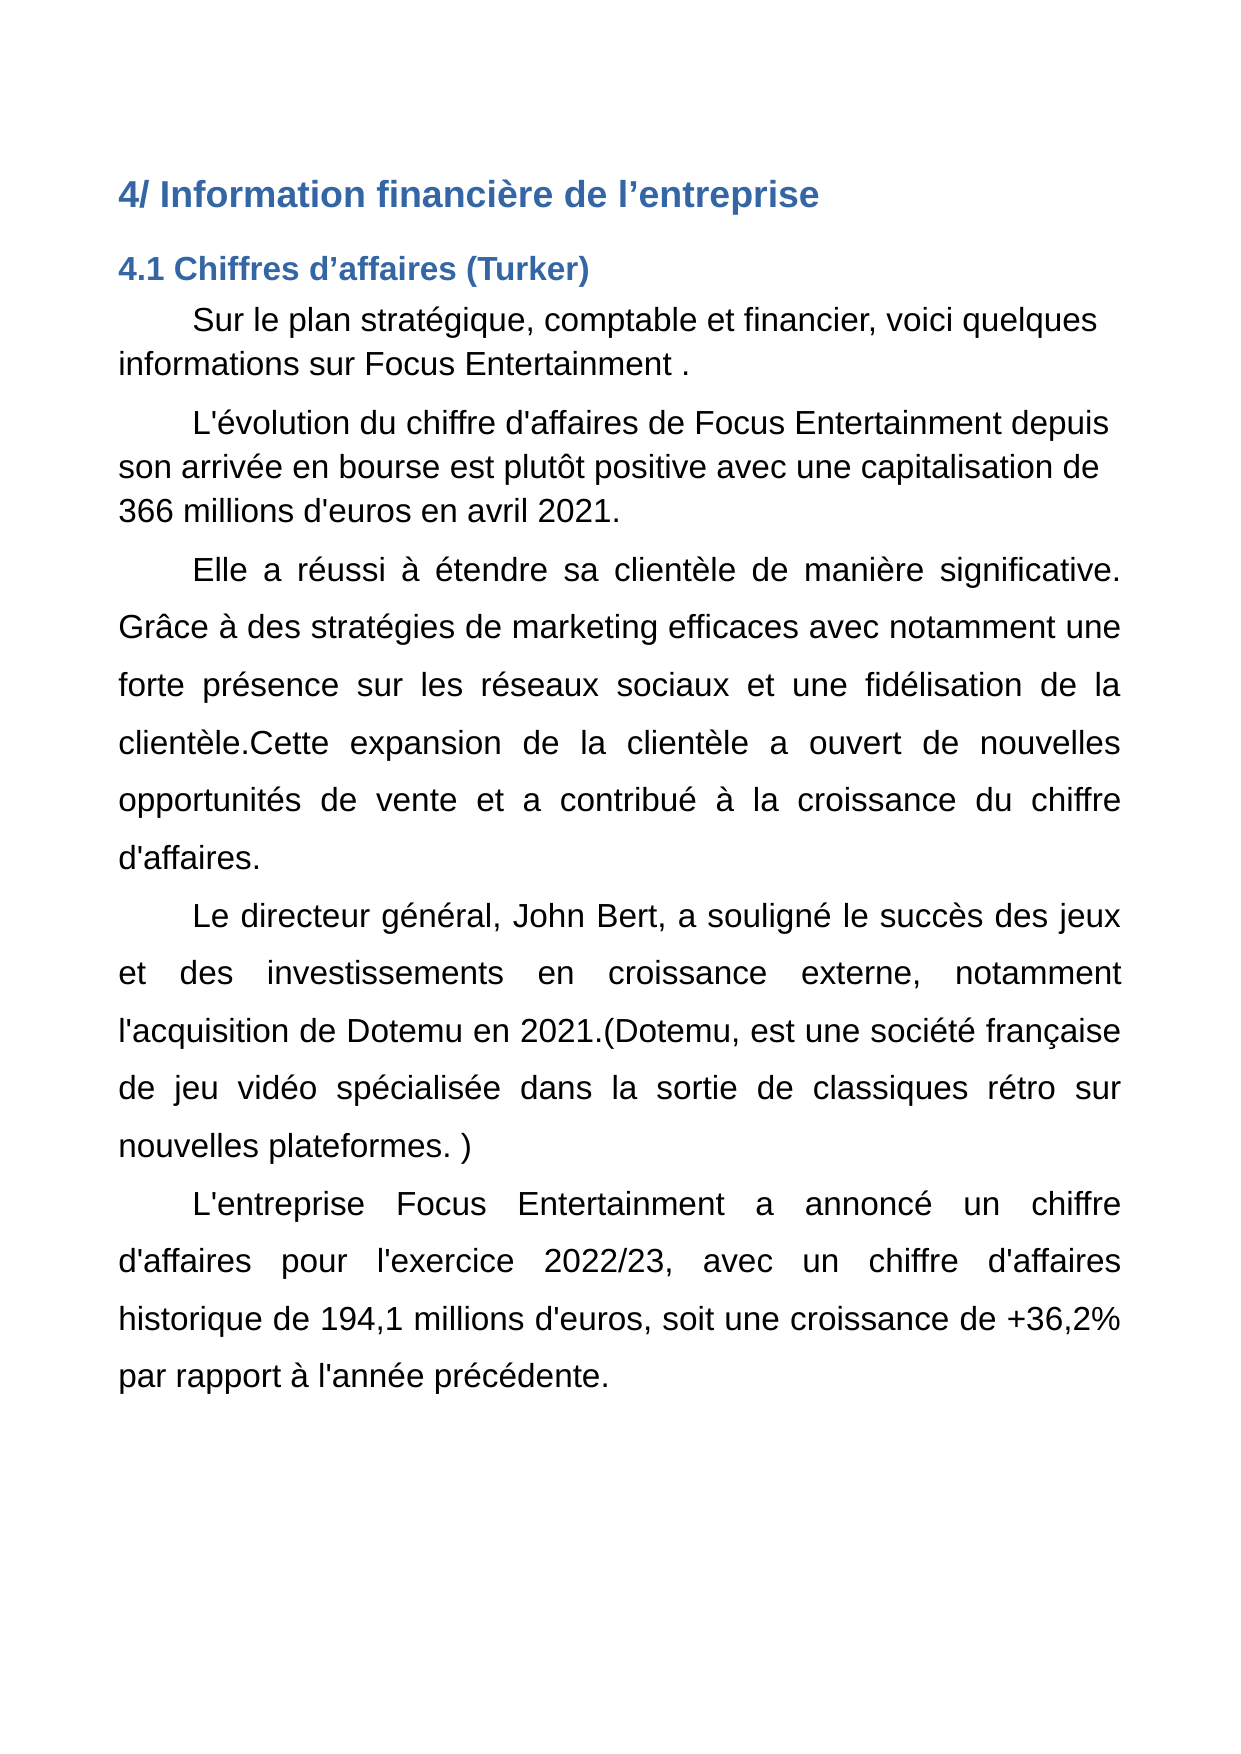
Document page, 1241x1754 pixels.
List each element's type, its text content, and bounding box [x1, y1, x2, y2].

text L'évolution du chiffre d'affaires de Focus Entertainment depuis son arrivée en bourse est plutôt positive avec une capitalisation de 366 millions d'euros en avril 2021. [118, 403, 1122, 530]
text Le directeur général, John Bert, a souligné le succès des jeux et des investissements en croissance externe, notamment l'acquisition de Dotemu en 2021.(Dotemu, est une société française de jeu vidéo spécialisée dans la sortie de classiques rétro sur nouvelles plateformes. ) [118, 896, 1122, 1164]
text Elle a réussi à étendre sa clientèle de manière significative. Grâce à des stratégies de marketing efficaces avec notamment une forte présence sur les réseaux sociaux et une fidélisation de la clientèle.Cette expansion de la clientèle a ouvert de nouvelles opportunités de vente et a contribué à la croissance du chiffre d'affaires. [118, 550, 1122, 876]
subtitle 4/ Information financière de l’entreprise [118, 173, 1122, 216]
text L'entreprise Focus Entertainment a annoncé un chiffre d'affaires pour l'exercice 2022/23, avec un chiffre d'affaires historique de 194,1 millions d'euros, soit une croissance de +36,2% par rapport à l'année précédente. [118, 1184, 1122, 1395]
text Sur le plan stratégique, comptable et financier, voici quelques informations sur Focus Entertainment . [118, 300, 1122, 383]
subtitle 4.1 Chiffres d’affaires (Turker) [118, 249, 1122, 287]
